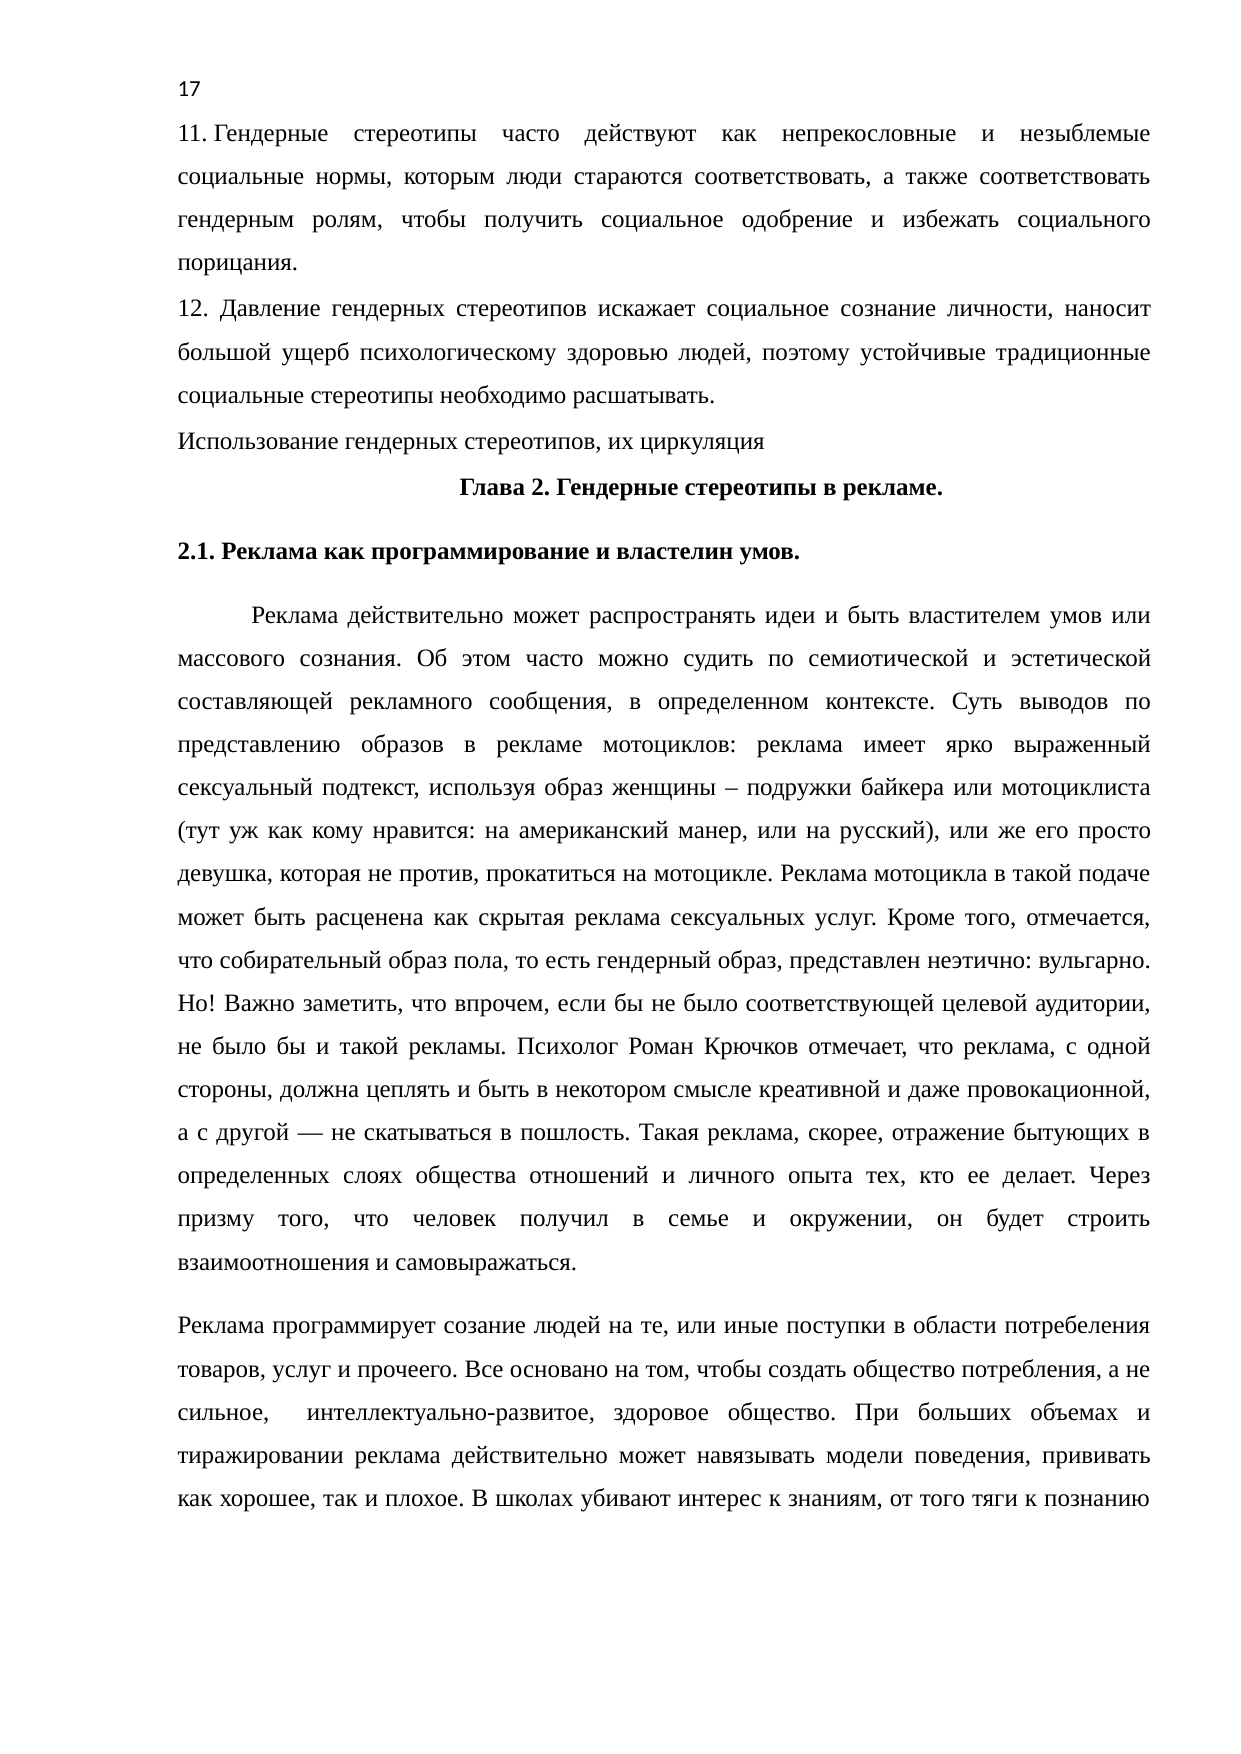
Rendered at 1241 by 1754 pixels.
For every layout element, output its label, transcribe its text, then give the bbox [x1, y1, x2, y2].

text Реклама программирует созание людей на те, или иные поступки в области потребеления товаров, услуг и прочеего. Все основано на том, чтобы создать общество потребления, а не сильное, интеллектуально-развитое, здоровое общество. При больших объемах и тиражировании реклама действительно может навязывать модели поведения, прививать как хорошее, так и плохое. В школах убивают интерес к знаниям, от того тяги к познанию [177, 1311, 1152, 1512]
text 2.1. Реклама как программирование и властелин умов. [177, 536, 1152, 564]
text Глава 2. Гендерные стереотипы в рекламе. [177, 472, 1152, 501]
text 11. Гендерные стереотипы часто действуют как непрекословные и незыблемые социальные нормы, которым люди стараются соответствовать, а также соответствовать гендерным ролям, чтобы получить социальное одобрение и избежать социального порицания. [177, 118, 1152, 276]
text Реклама действительно может распространять идеи и быть властителем умов или массового сознания. Об этом часто можно судить по семиотической и эстетической составляющей рекламного сообщения, в определенном контексте. Суть выводов по представлению образов в рекламе мотоциклов: реклама имеет ярко выраженный сексуальный подтекст, используя образ женщины – подружки байкера или мотоциклиста (тут уж как кому нравится: на американский манер, или на русский), или же его просто девушка, которая не против, прокатиться на мотоцикле. Реклама мотоцикла в такой подаче может быть расценена как скрытая реклама сексуальных услуг. Кроме того, отмечается, что собирательный образ пола, то есть гендерный образ, представлен неэтично: вульгарно. Но! Важно заметить, что впрочем, если бы не было соответствующей целевой аудитории, не было бы и такой рекламы. Психолог Роман Крючков отмечает, что реклама, с одной стороны, должна цеплять и быть в некотором смысле креативной и даже провокационной, а с другой — не скатываться в пошлость. Такая реклама, скорее, отражение бытующих в определенных слоях общества отношений и личного опыта тех, кто ее делает. Через призму того, что человек получил в семье и окружении, он будет строить взаимоотношения и самовыражаться. [177, 600, 1152, 1275]
text 12. Давление гендерных стереотипов искажает социальное сознание личности, наносит большой ущерб психологическому здоровью людей, поэтому устойчивые традиционные социальные стереотипы необходимо расшатывать. [177, 293, 1152, 408]
text Использование гендерных стереотипов, их циркуляция [177, 426, 1152, 454]
